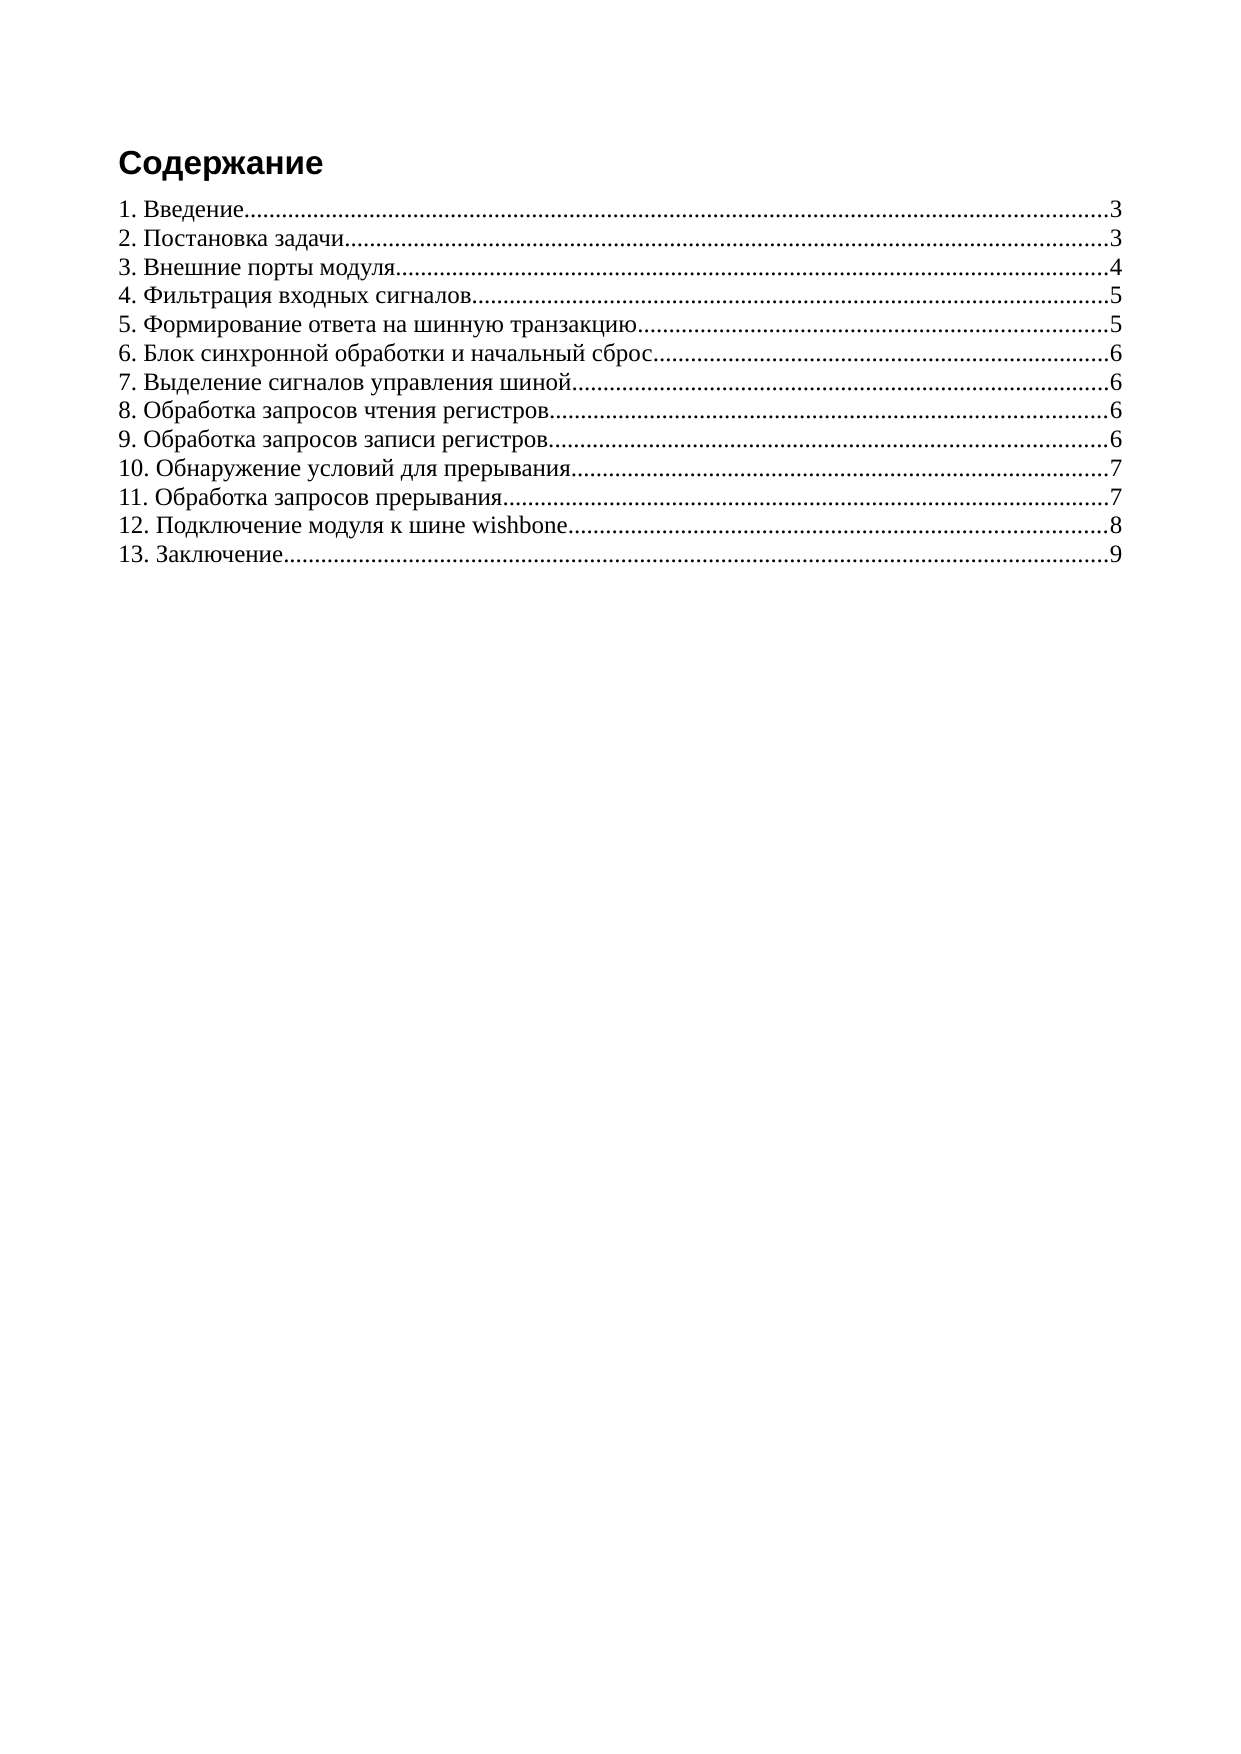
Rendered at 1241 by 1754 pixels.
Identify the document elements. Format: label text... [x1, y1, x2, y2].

text 5. Формирование ответа на шинную транзакцию 5 [118, 309, 1122, 338]
text 6. Блок синхронной обработки и начальный сброс 6 [118, 338, 1122, 367]
text 13. Заключение. 9 [118, 539, 1122, 568]
text 9. Обработка запросов записи регистров. 6 [118, 424, 1122, 453]
text 8. Обработка запросов чтения регистров 6 [118, 395, 1122, 424]
text 7. Выделение сигналов управления шиной 6 [118, 367, 1122, 395]
text 12. Подключение модуля к шине wishbone 8 [118, 510, 1122, 539]
text 11. Обработка запросов прерывания 7 [118, 482, 1122, 510]
text 1. Введение 3 [118, 194, 1122, 223]
text 4. Фильтрация входных сигналов 5 [118, 280, 1122, 309]
subtitle Содержание [118, 143, 1122, 182]
text 2. Постановка задачи 3 [118, 223, 1122, 252]
text 3. Внешние порты модуля 4 [118, 252, 1122, 280]
text 10. Обнаружение условий для прерывания. 7 [118, 453, 1122, 482]
